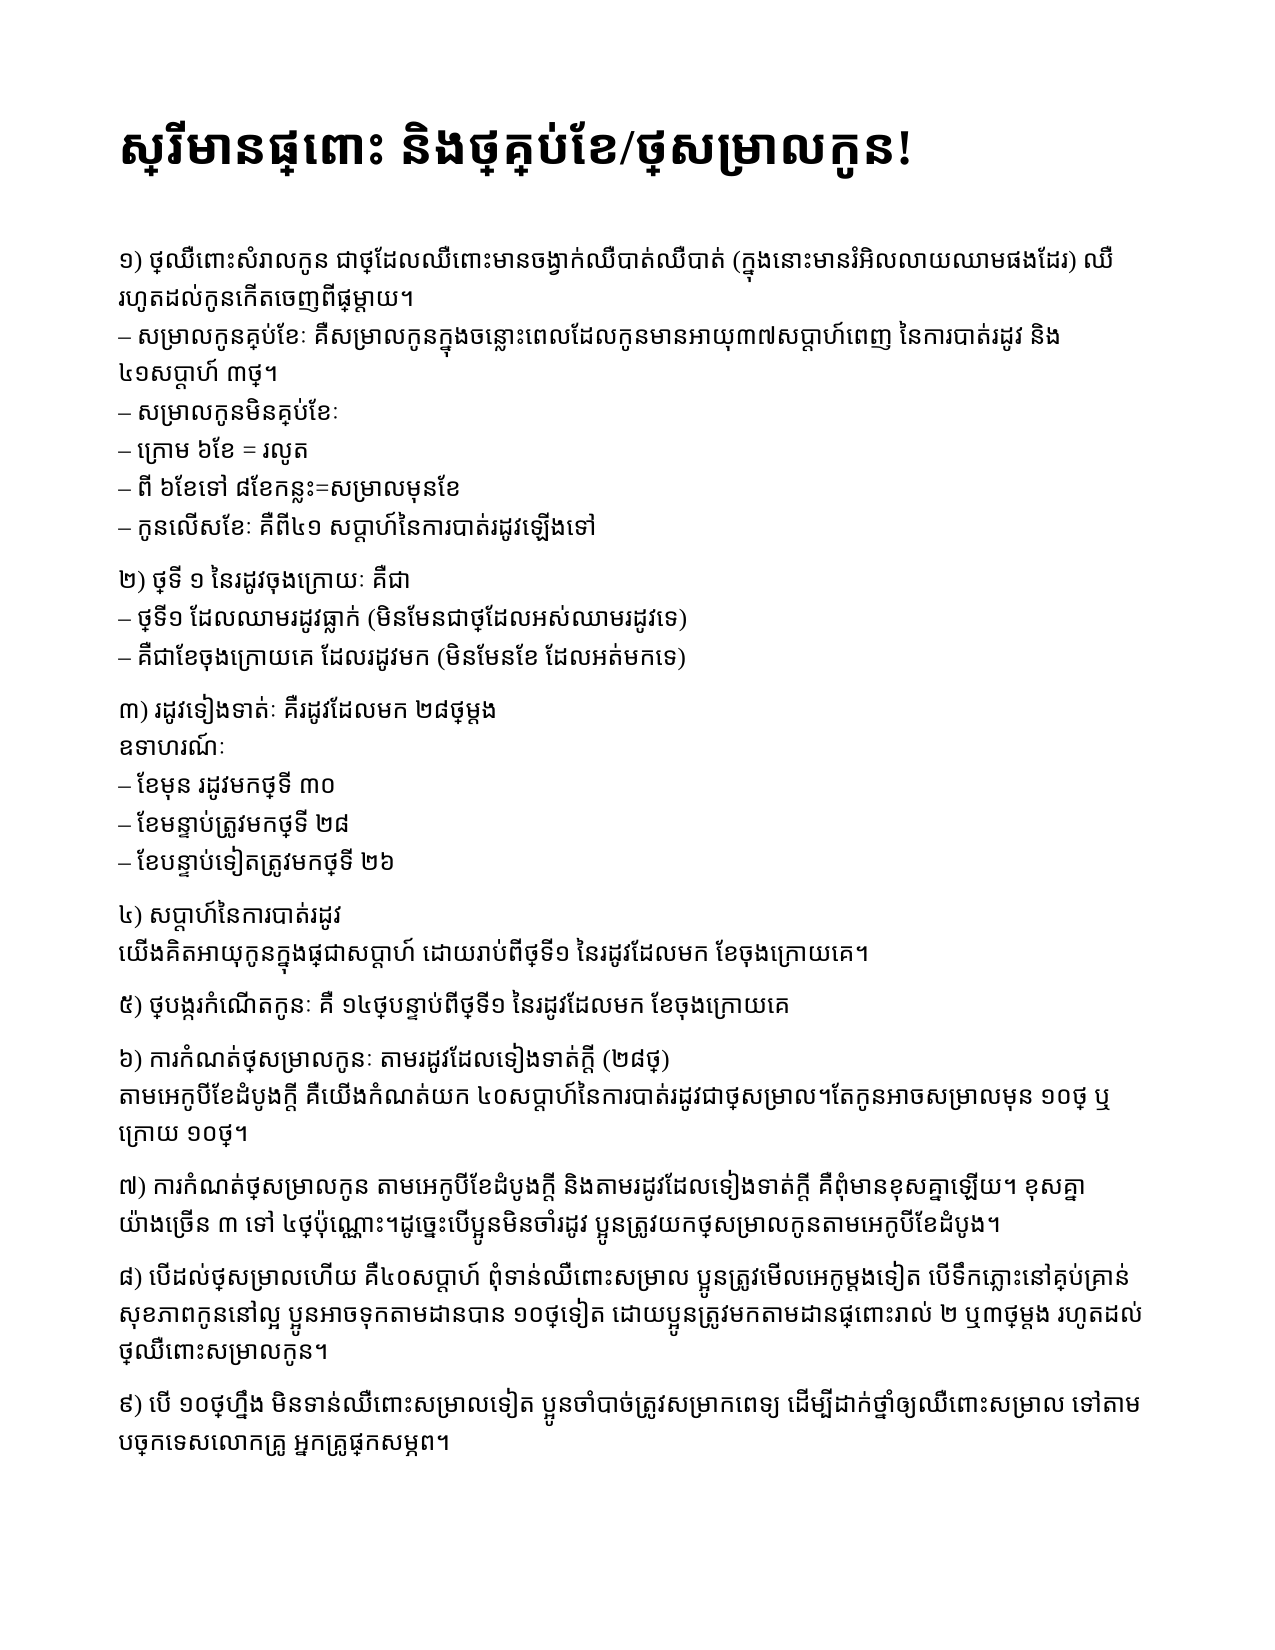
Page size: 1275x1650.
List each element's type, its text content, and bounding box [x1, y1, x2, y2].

text ១) ថ្ងៃឈឺពោះសំរាលកូន ជាថ្ងៃដែលឈឺពោះមានចង្វាក់ឈឺបាត់ឈឺបាត់ (ក្នុងនោះមានរំអិលលាយឈាមផងដែរ) ឈឺរហូតដល់កូនកើតចេញពីផ្ទៃម្តាយ។ – សម្រាលកូនគ្រប់ខែៈ គឺសម្រាលកូនក្នុងចន្លោះពេលដែលកូនមានអាយុ៣៧សប្តាហ៍ពេញ នៃការបាត់រដូវ និង ៤១សប្តាហ៍ ៣ថ្ងៃ។ – សម្រាលកូនមិនគ្រប់ខែៈ – ក្រោម ៦ខែ = រលូត – ពី ៦ខែទៅ ៨ខែកន្លះ=សម្រាលមុនខែ – កូនលើសខែៈ គឺពី៤១ សប្តាហ៍នៃការបាត់រដូវឡើងទៅ [118, 245, 1157, 545]
text ៧) ការកំណត់ថ្ងៃសម្រាលកូន តាមអេកូបីខែដំបូងក្តី និងតាមរដូវដែលទៀងទាត់ក្តី គឺពុំមានខុសគ្នាឡើយ។ ខុសគ្នាយ៉ាងច្រើន ៣ ទៅ ៤ថ្ងៃប៉ុណ្ណោះ។ដូច្នេះបើប្អូនមិនចាំរដូវ ប្អូនត្រូវយកថ្ងៃសម្រាលកូនតាមអេកូបីខែដំបូង។ [118, 1171, 1157, 1242]
text ៥) ថ្ងៃបង្ករកំណើតកូនៈ គឺ ១៤ថ្ងៃបន្ទាប់ពីថ្ងៃទី១ នៃរដូវដែលមក ខែចុងក្រោយគេ [118, 991, 1157, 1024]
text ៤) សប្តាហ៍នៃការបាត់រដូវ យើងគិតអាយុកូនក្នុងផ្ទៃជាសប្តាហ៍ ដោយរាប់ពីថ្ងៃទី១ នៃរដូវដែលមក ខែចុងក្រោយគេ។ [118, 900, 1157, 971]
text ៩) បើ ១០ថ្ងៃហ្នឹង មិនទាន់ឈឺពោះសម្រាលទៀត ប្អូនចាំបាច់ត្រូវសម្រាកពេទ្យ ដើម្បីដាក់ថ្នាំឲ្យឈឺពោះសម្រាល ទៅតាមបច្ចេកទេសលោកគ្រូ អ្នកគ្រូផ្នែកសម្ភព។ [118, 1389, 1157, 1460]
text ៨) បើដល់ថ្ងៃសម្រាលហើយ គឺ៤០សប្តាហ៍ ពុំទាន់ឈឺពោះសម្រាល ប្អូនត្រូវមើលអេកូម្តងទៀត បើទឹកភ្លោះនៅគ្រប់គ្រាន់ សុខភាពកូននៅល្អ ប្អូនអាចទុកតាមដានបាន ១០ថ្ងៃទៀត ដោយប្អូនត្រូវមកតាមដានផ្ទៃពោះរាល់ ២ ឬ៣ថ្ងៃម្តង រហូតដល់ថ្ងៃឈឺពោះសម្រាលកូន។ [118, 1262, 1157, 1370]
text ៣) រដូវទៀងទាត់ៈ គឺរដូវដែលមក ២៨ថ្ងៃម្តង ឧទាហរណ៍ៈ – ខែមុន រដូវមកថ្ងៃទី ៣០ – ខែមន្ទាប់ត្រូវមកថ្ងៃទី ២៨ – ខែបន្ទាប់ទៀតត្រូវមកថ្ងៃទី ២៦ [118, 695, 1157, 881]
text ២) ថ្ងៃទី ១ នៃរដូវចុងក្រោយៈ គឺជា – ថ្ងៃទី១ ដែលឈាមរដូវធ្លាក់ (មិនមែនជាថ្ងៃដែលអស់ឈាមរដូវទេ) – គឺជាខែចុងក្រោយគេ ដែលរដូវមក (មិនមែនខែ ដែលអត់មកទេ) [118, 565, 1157, 675]
subtitle ស្ត្រីមានផ្ទៃពោះ និងថ្ងៃគ្រប់ខែ/ថ្ងៃសម្រាលកូន! [118, 118, 1157, 185]
text ៦) ការកំណត់ថ្ងៃសម្រាលកូនៈ តាមរដូវដែលទៀងទាត់ក្តី (២៨ថ្ងៃ) តាមអេកូបីខែដំបូងក្តី គឺយើងកំណត់យក ៤០សប្តាហ៍នៃការបាត់រដូវជាថ្ងៃសម្រាល។តែកូនអាចសម្រាលមុន ១០ថ្ងៃ ឬក្រោយ ១០ថ្ងៃ។ [118, 1044, 1157, 1152]
